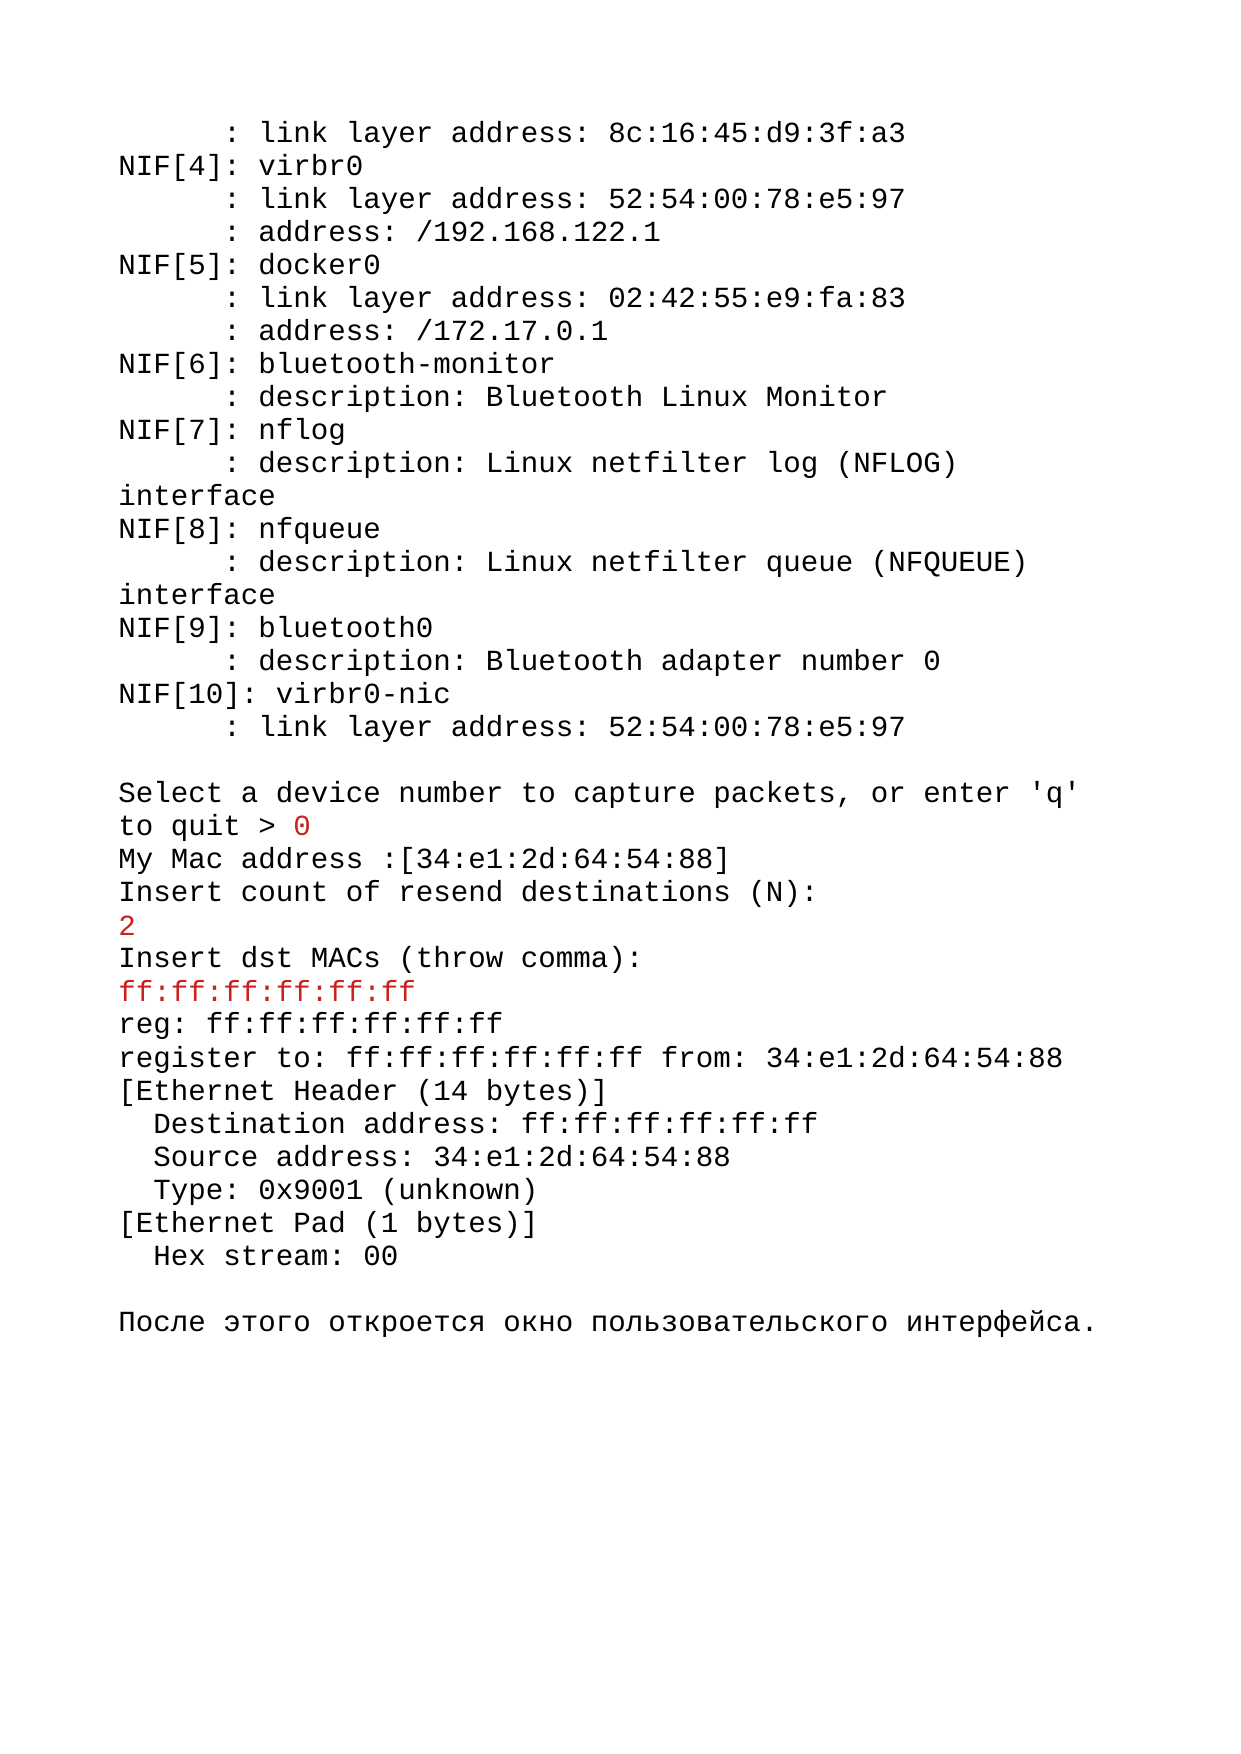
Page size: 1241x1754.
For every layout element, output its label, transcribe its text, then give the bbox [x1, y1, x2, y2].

text NIF[6]: bluetooth-monitor [118, 349, 1122, 382]
text : link layer address: 02:42:55:e9:fa:83 [118, 283, 1122, 316]
text NIF[4]: virbr0 [118, 151, 1122, 184]
text 2 [118, 911, 1122, 944]
text : description: Linux netfilter log (NFLOG) interface [118, 448, 1122, 514]
text NIF[9]: bluetooth0 [118, 613, 1122, 646]
text После этого откроется окно пользовательского интерфейса. [118, 1307, 1122, 1340]
text Insert dst MACs (throw comma): [118, 944, 1122, 977]
text Type: 0x9001 (unknown) [118, 1175, 1122, 1208]
text NIF[5]: docker0 [118, 250, 1122, 283]
text Insert count of resend destinations (N): [118, 878, 1122, 911]
text [Ethernet Header (14 bytes)] [118, 1076, 1122, 1109]
text Source address: 34:e1:2d:64:54:88 [118, 1142, 1122, 1175]
text : description: Bluetooth adapter number 0 [118, 646, 1122, 679]
text NIF[7]: nflog [118, 415, 1122, 448]
text : link layer address: 52:54:00:78:e5:97 [118, 712, 1122, 746]
text NIF[8]: nfqueue [118, 514, 1122, 547]
text ff:ff:ff:ff:ff:ff [118, 977, 1122, 1010]
text : link layer address: 8c:16:45:d9:3f:a3 [118, 118, 1122, 151]
text Destination address: ff:ff:ff:ff:ff:ff [118, 1109, 1122, 1142]
text Select a device number to capture packets, or enter 'q' to quit > 0 [118, 778, 1122, 844]
text : address: /172.17.0.1 [118, 316, 1122, 349]
text [Ethernet Pad (1 bytes)] [118, 1208, 1122, 1241]
text : description: Bluetooth Linux Monitor [118, 382, 1122, 415]
text : description: Linux netfilter queue (NFQUEUE) interface [118, 547, 1122, 613]
text reg: ff:ff:ff:ff:ff:ff [118, 1010, 1122, 1043]
text My Mac address :[34:e1:2d:64:54:88] [118, 844, 1122, 878]
text register to: ff:ff:ff:ff:ff:ff from: 34:e1:2d:64:54:88 [118, 1043, 1122, 1076]
text Hex stream: 00 [118, 1241, 1122, 1274]
text NIF[10]: virbr0-nic [118, 679, 1122, 712]
text : address: /192.168.122.1 [118, 217, 1122, 250]
text : link layer address: 52:54:00:78:e5:97 [118, 184, 1122, 217]
